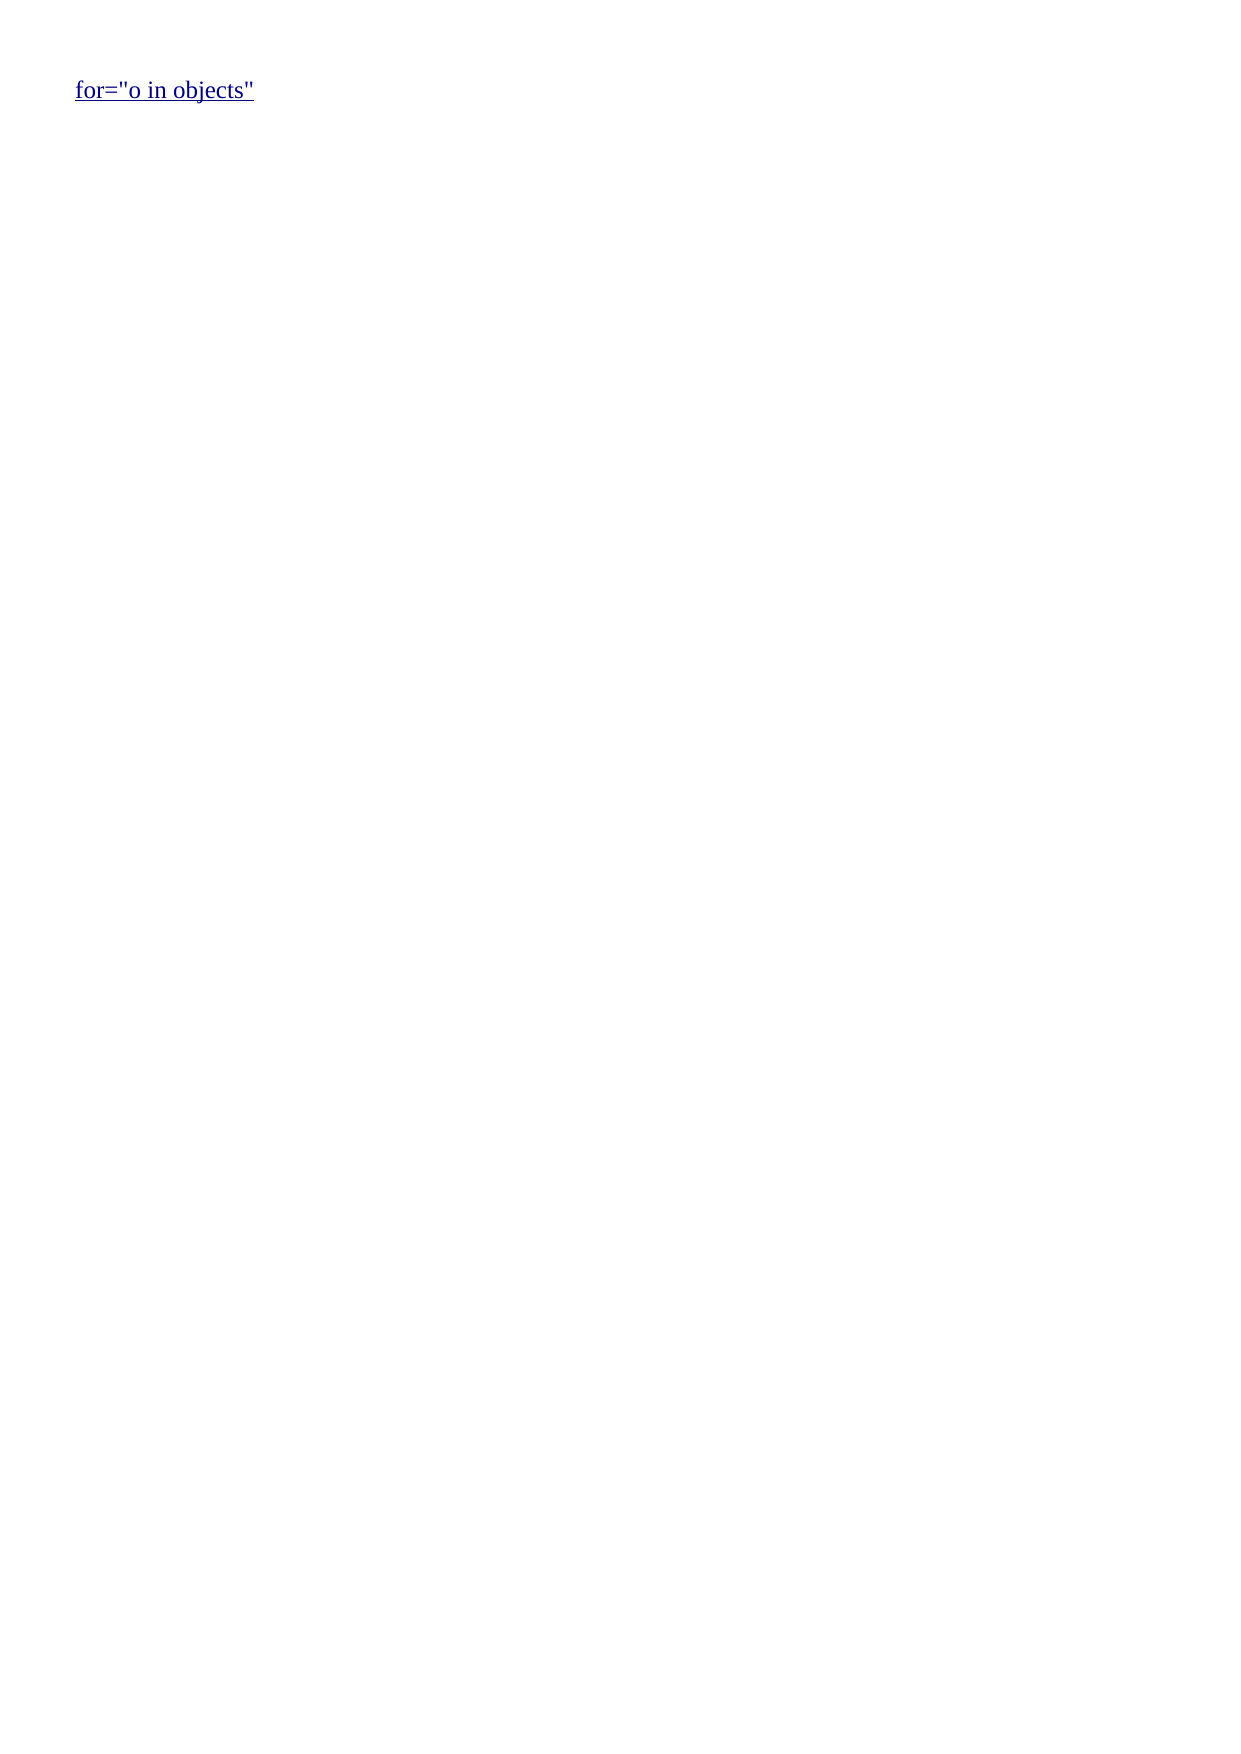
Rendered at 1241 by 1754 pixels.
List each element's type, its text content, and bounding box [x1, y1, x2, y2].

text for="o in objects" [75, 75, 1166, 104]
